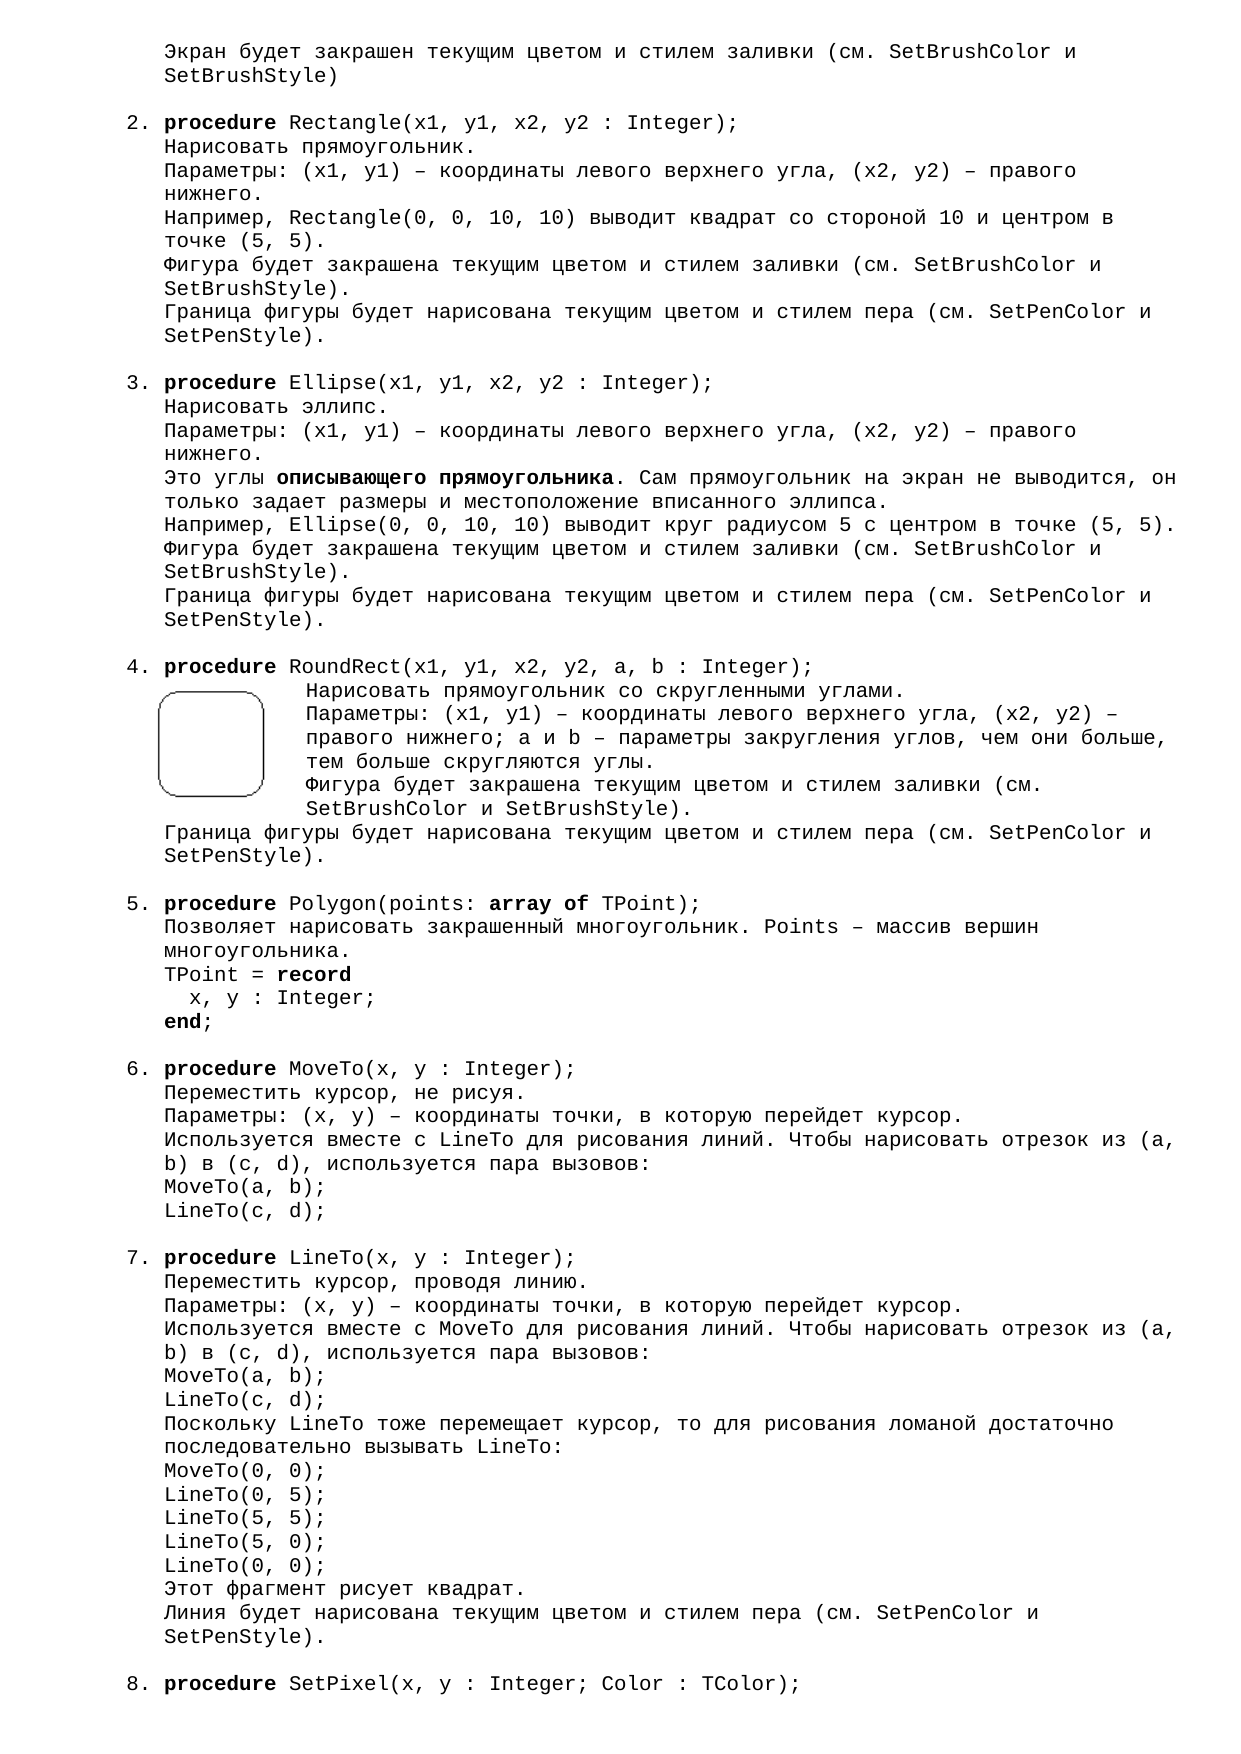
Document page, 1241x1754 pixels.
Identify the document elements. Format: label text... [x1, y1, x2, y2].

list procedure RoundRect(x1, y1, x2, y2, a, b : Integer); Нарисовать прямоугольник со скругленными углами. Параметры: (x1, y1) – координаты левого верхнего угла, (x2, y2) – правого нижнего; a и b – параметры закругления углов, чем они больше, тем больше скругляются углы. Фигура будет закрашена текущим цветом и стилем заливки (см. SetBrushColor и SetBrushStyle). Граница фигуры будет нарисована текущим цветом и стилем пера (см. SetPenColor и SetPenStyle). [126, 656, 1181, 893]
list procedure Polygon(points: array of TPoint); Позволяет нарисовать закрашенный многоугольник. Points – массив вершин многоугольника. TPoint = record x, y : Integer; end; [126, 893, 1181, 1058]
list procedure LineTo(x, y : Integer); Переместить курсор, проводя линию. Параметры: (x, y) – координаты точки, в которую перейдет курсор. Используется вместе с MoveTo для рисования линий. Чтобы нарисовать отрезок из (a, b) в (c, d), используется пара вызовов: MoveTo(a, b); LineTo(c, d); Поскольку LineTo тоже перемещает курсор, то для рисования ломаной достаточно последовательно вызывать LineTo: MoveTo(0, 0); LineTo(0, 5); LineTo(5, 5); LineTo(5, 0); LineTo(0, 0); Этот фрагмент рисует квадрат. Линия будет нарисована текущим цветом и стилем пера (см. SetPenColor и SetPenStyle). [126, 1247, 1181, 1673]
picture [149, 681, 154, 812]
list procedure MoveTo(x, y : Integer); Переместить курсор, не рисуя. Параметры: (x, y) – координаты точки, в которую перейдет курсор. Используется вместе с LineTo для рисования линий. Чтобы нарисовать отрезок из (a, b) в (c, d), используется пара вызовов: MoveTo(a, b); LineTo(c, d); [126, 1058, 1181, 1247]
list Экран будет закрашен текущим цветом и стилем заливки (см. SetBrushColor и SetBrushStyle) [126, 41, 1181, 112]
list procedure Rectangle(x1, y1, x2, y2 : Integer); Нарисовать прямоугольник. Параметры: (x1, y1) – координаты левого верхнего угла, (x2, y2) – правого нижнего. Например, Rectangle(0, 0, 10, 10) выводит квадрат со стороной 10 и центром в точке (5, 5). Фигура будет закрашена текущим цветом и стилем заливки (см. SetBrushColor и SetBrushStyle). Граница фигуры будет нарисована текущим цветом и стилем пера (см. SetPenColor и SetPenStyle). [126, 112, 1181, 372]
list procedure Ellipse(x1, y1, x2, y2 : Integer); Нарисовать эллипс. Параметры: (x1, y1) – координаты левого верхнего угла, (x2, y2) – правого нижнего. Это углы описывающего прямоугольника. Сам прямоугольник на экран не выводится, он только задает размеры и местоположение вписанного эллипса. Например, Ellipse(0, 0, 10, 10) выводит круг радиусом 5 с центром в точке (5, 5). Фигура будет закрашена текущим цветом и стилем заливки (см. SetBrushColor и SetBrushStyle). Граница фигуры будет нарисована текущим цветом и стилем пера (см. SetPenColor и SetPenStyle). [126, 372, 1181, 656]
list procedure SetPixel(x, y : Integer; Color : TColor); [126, 1673, 1181, 1697]
